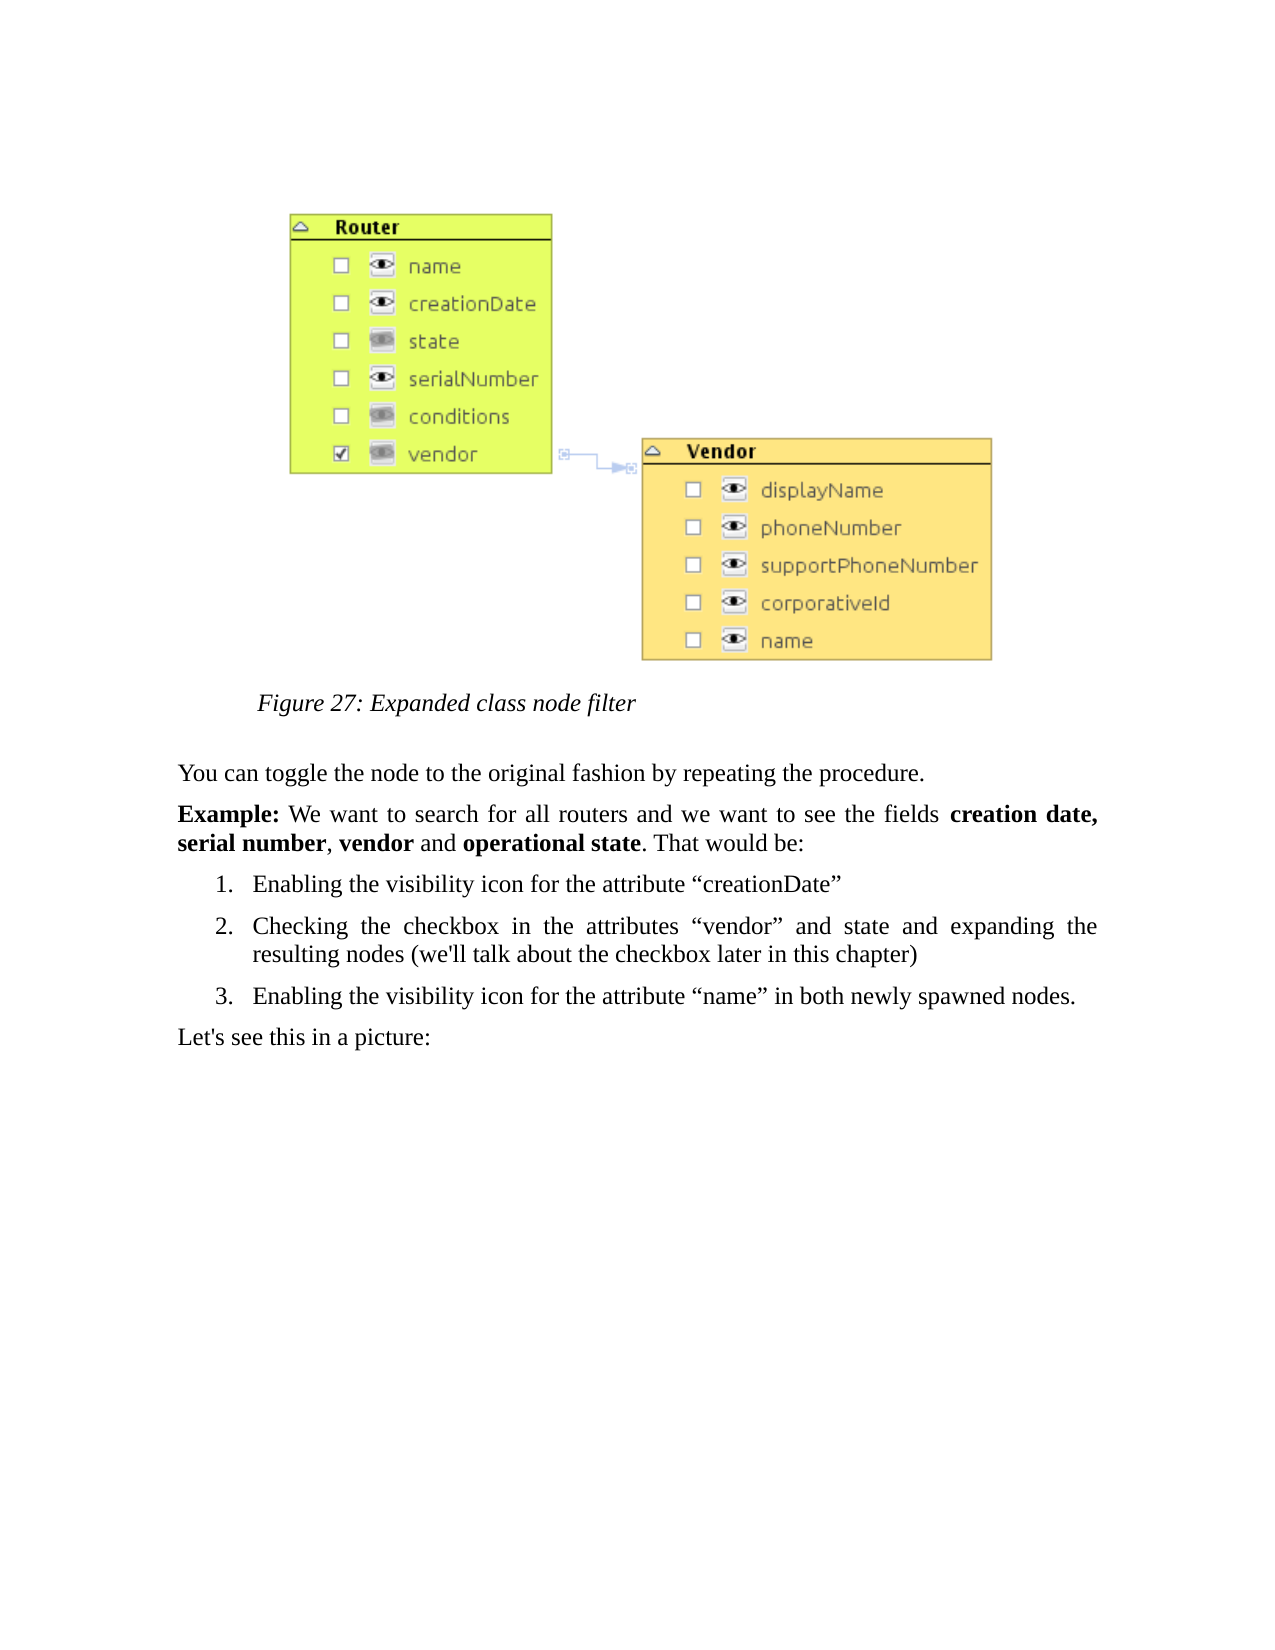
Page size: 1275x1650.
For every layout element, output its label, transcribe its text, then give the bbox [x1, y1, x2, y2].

picture [257, 189, 1019, 689]
list Enabling the visibility icon for the attribute “creationDate” [215, 869, 1098, 898]
text Let's see this in a picture: [177, 1022, 1098, 1051]
list Checking the checkbox in the attributes “vendor” and state and expanding the resulting nodes (we'll talk about the checkbox later in this chapter) [215, 911, 1098, 968]
text You can toggle the node to the original fashion by repeating the procedure. [177, 758, 1098, 787]
text Figure 27: Expanded class node filter [257, 689, 1018, 717]
text Example: We want to search for all routers and we want to see the fields creation date, serial number, vendor and operational state. That would be: [177, 799, 1098, 857]
list Enabling the visibility icon for the attribute “name” in both newly spawned nodes. [215, 981, 1098, 1009]
